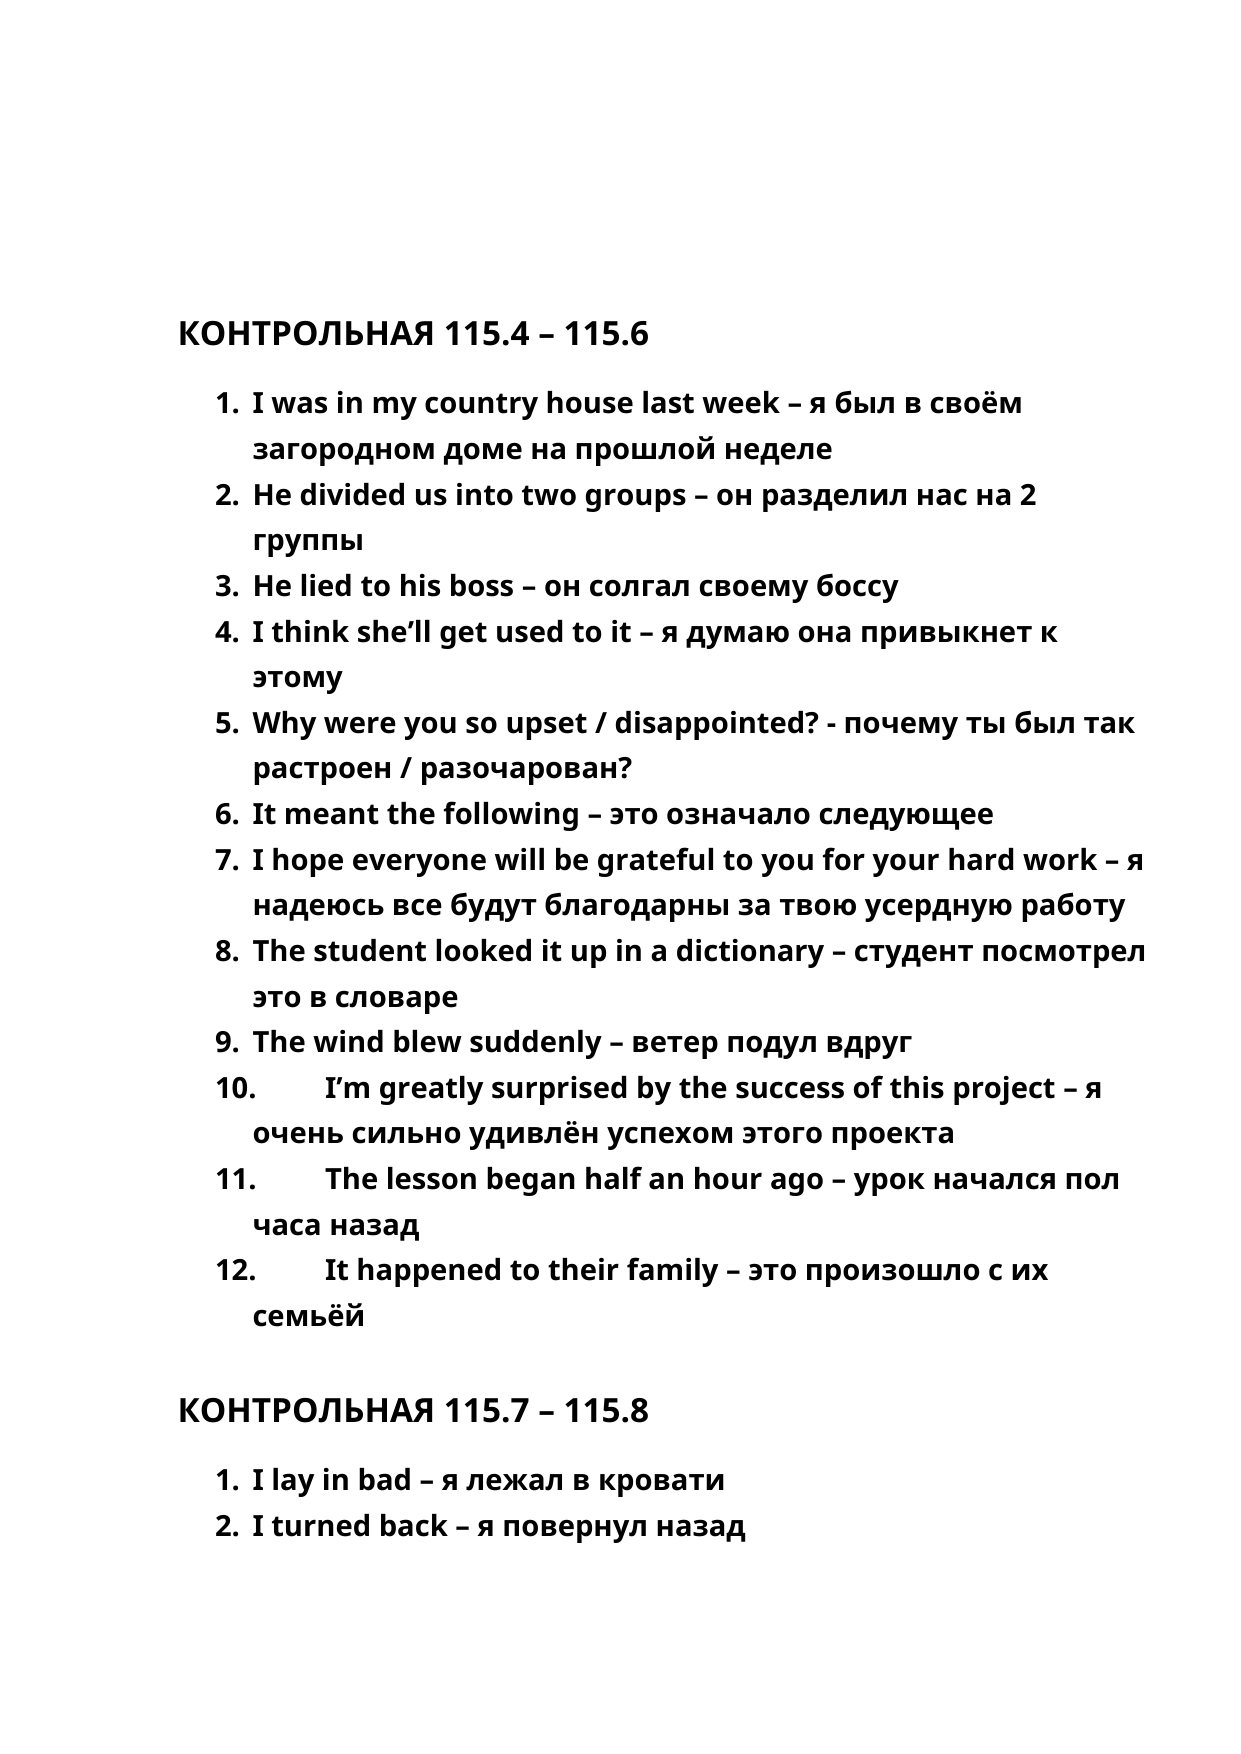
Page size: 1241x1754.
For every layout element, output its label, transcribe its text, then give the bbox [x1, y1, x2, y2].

list It meant the following – это означало следующее [215, 793, 1152, 833]
list It happened to their family – это произошло с их семьёй [215, 1250, 1152, 1335]
list I lay in bad – я лежал в кровати [215, 1459, 1152, 1499]
text КОНТРОЛЬНАЯ 115.7 – 115.8 [177, 1387, 1152, 1432]
list He divided us into two groups – он разделил нас на 2 группы [215, 474, 1152, 559]
list I was in my country house last week – я был в своём загородном доме на прошлой неделе [215, 383, 1152, 468]
list I turned back – я повернул назад [215, 1505, 1152, 1545]
list I think she’ll get used to it – я думаю она привыкнет к этому [215, 611, 1152, 696]
list The wind blew suddenly – ветер подул вдруг [215, 1022, 1152, 1061]
list The student looked it up in a dictionary – студент посмотрел это в словаре [215, 930, 1152, 1016]
list I hope everyone will be grateful to you for your hard work – я надеюсь все будут благодарны за твою усердную работу [215, 839, 1152, 924]
list He lied to his boss – он солгал своему боссу [215, 565, 1152, 605]
list I’m greatly surprised by the success of this project – я очень сильно удивлён успехом этого проекта [215, 1067, 1152, 1152]
text КОНТРОЛЬНАЯ 115.4 – 115.6 [177, 310, 1152, 355]
list The lesson began half an hour ago – урок начался пол часа назад [215, 1158, 1152, 1244]
list Why were you so upset / disappointed? - почему ты был так растроен / разочарован? [215, 702, 1152, 787]
